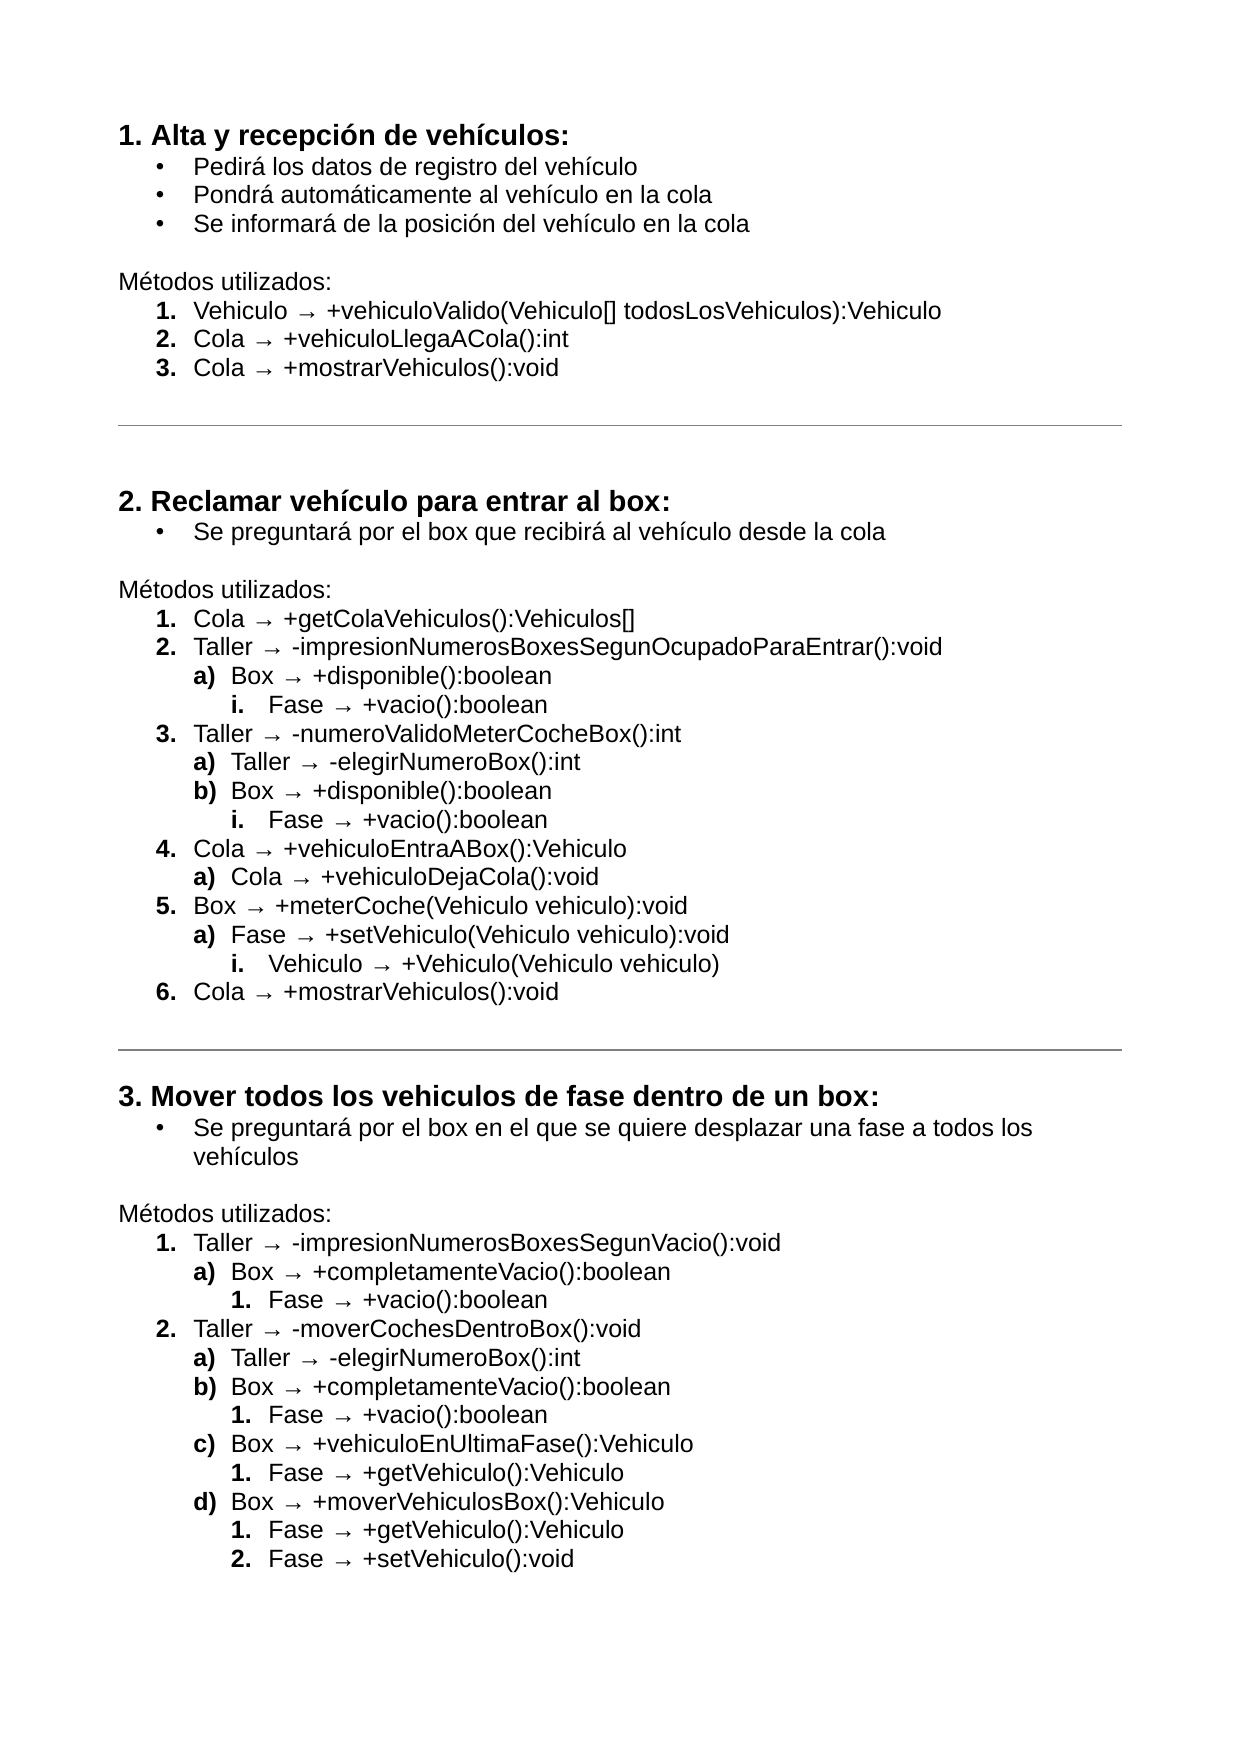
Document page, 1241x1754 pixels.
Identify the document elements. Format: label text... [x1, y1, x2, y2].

list Taller → -moverCochesDentroBox():void [156, 1314, 1122, 1343]
list Fase → +setVehiculo():void [231, 1544, 1122, 1573]
list Taller → -impresionNumerosBoxesSegunVacio():void [156, 1228, 1122, 1257]
list Box → +moverVehiculosBox():Vehiculo [193, 1487, 1122, 1515]
list Fase → +vacio():boolean [231, 690, 1122, 719]
list Fase → +vacio():boolean [231, 1285, 1122, 1314]
list Cola → +mostrarVehiculos():void [156, 353, 1122, 382]
text 2. Reclamar vehículo para entrar al box: [118, 484, 1122, 517]
text 3. Mover todos los vehiculos de fase dentro de un box: [118, 1079, 1122, 1113]
list Cola → +getColaVehiculos():Vehiculos[] [156, 604, 1122, 632]
list Box → +meterCoche(Vehiculo vehiculo):void [156, 891, 1122, 920]
list Box → +completamenteVacio():boolean [193, 1372, 1122, 1400]
list Se informará de la posición del vehículo en la cola [156, 209, 1122, 238]
text 1. Alta y recepción de vehículos: [118, 118, 1122, 152]
list Cola → +mostrarVehiculos():void [156, 977, 1122, 1006]
list Vehiculo → +Vehiculo(Vehiculo vehiculo) [231, 949, 1122, 977]
list Se preguntará por el box en el que se quiere desplazar una fase a todos los vehículos [156, 1113, 1122, 1170]
list Fase → +getVehiculo():Vehiculo [231, 1458, 1122, 1487]
list Taller → -impresionNumerosBoxesSegunOcupadoParaEntrar():void [156, 632, 1122, 661]
list Taller → -numeroValidoMeterCocheBox():int [156, 719, 1122, 747]
list Fase → +setVehiculo(Vehiculo vehiculo):void [193, 920, 1122, 949]
list Fase → +vacio():boolean [231, 1400, 1122, 1429]
list Box → +vehiculoEnUltimaFase():Vehiculo [193, 1429, 1122, 1458]
list Pondrá automáticamente al vehículo en la cola [156, 181, 1122, 209]
list Pedirá los datos de registro del vehículo [156, 152, 1122, 181]
list Taller → -elegirNumeroBox():int [193, 747, 1122, 776]
list Vehiculo → +vehiculoValido(Vehiculo[] todosLosVehiculos):Vehiculo [156, 296, 1122, 324]
list Taller → -elegirNumeroBox():int [193, 1343, 1122, 1372]
list Fase → +getVehiculo():Vehiculo [231, 1515, 1122, 1544]
list Cola → +vehiculoLlegaACola():int [156, 324, 1122, 353]
list Box → +disponible():boolean [193, 776, 1122, 805]
text Métodos utilizados: [118, 575, 1122, 604]
text Métodos utilizados: [118, 267, 1122, 296]
list Box → +disponible():boolean [193, 661, 1122, 690]
list Se preguntará por el box que recibirá al vehículo desde la cola [156, 517, 1122, 546]
text Métodos utilizados: [118, 1199, 1122, 1228]
list Box → +completamenteVacio():boolean [193, 1257, 1122, 1285]
list Cola → +vehiculoEntraABox():Vehiculo [156, 834, 1122, 862]
list Fase → +vacio():boolean [231, 805, 1122, 834]
list Cola → +vehiculoDejaCola():void [193, 862, 1122, 891]
